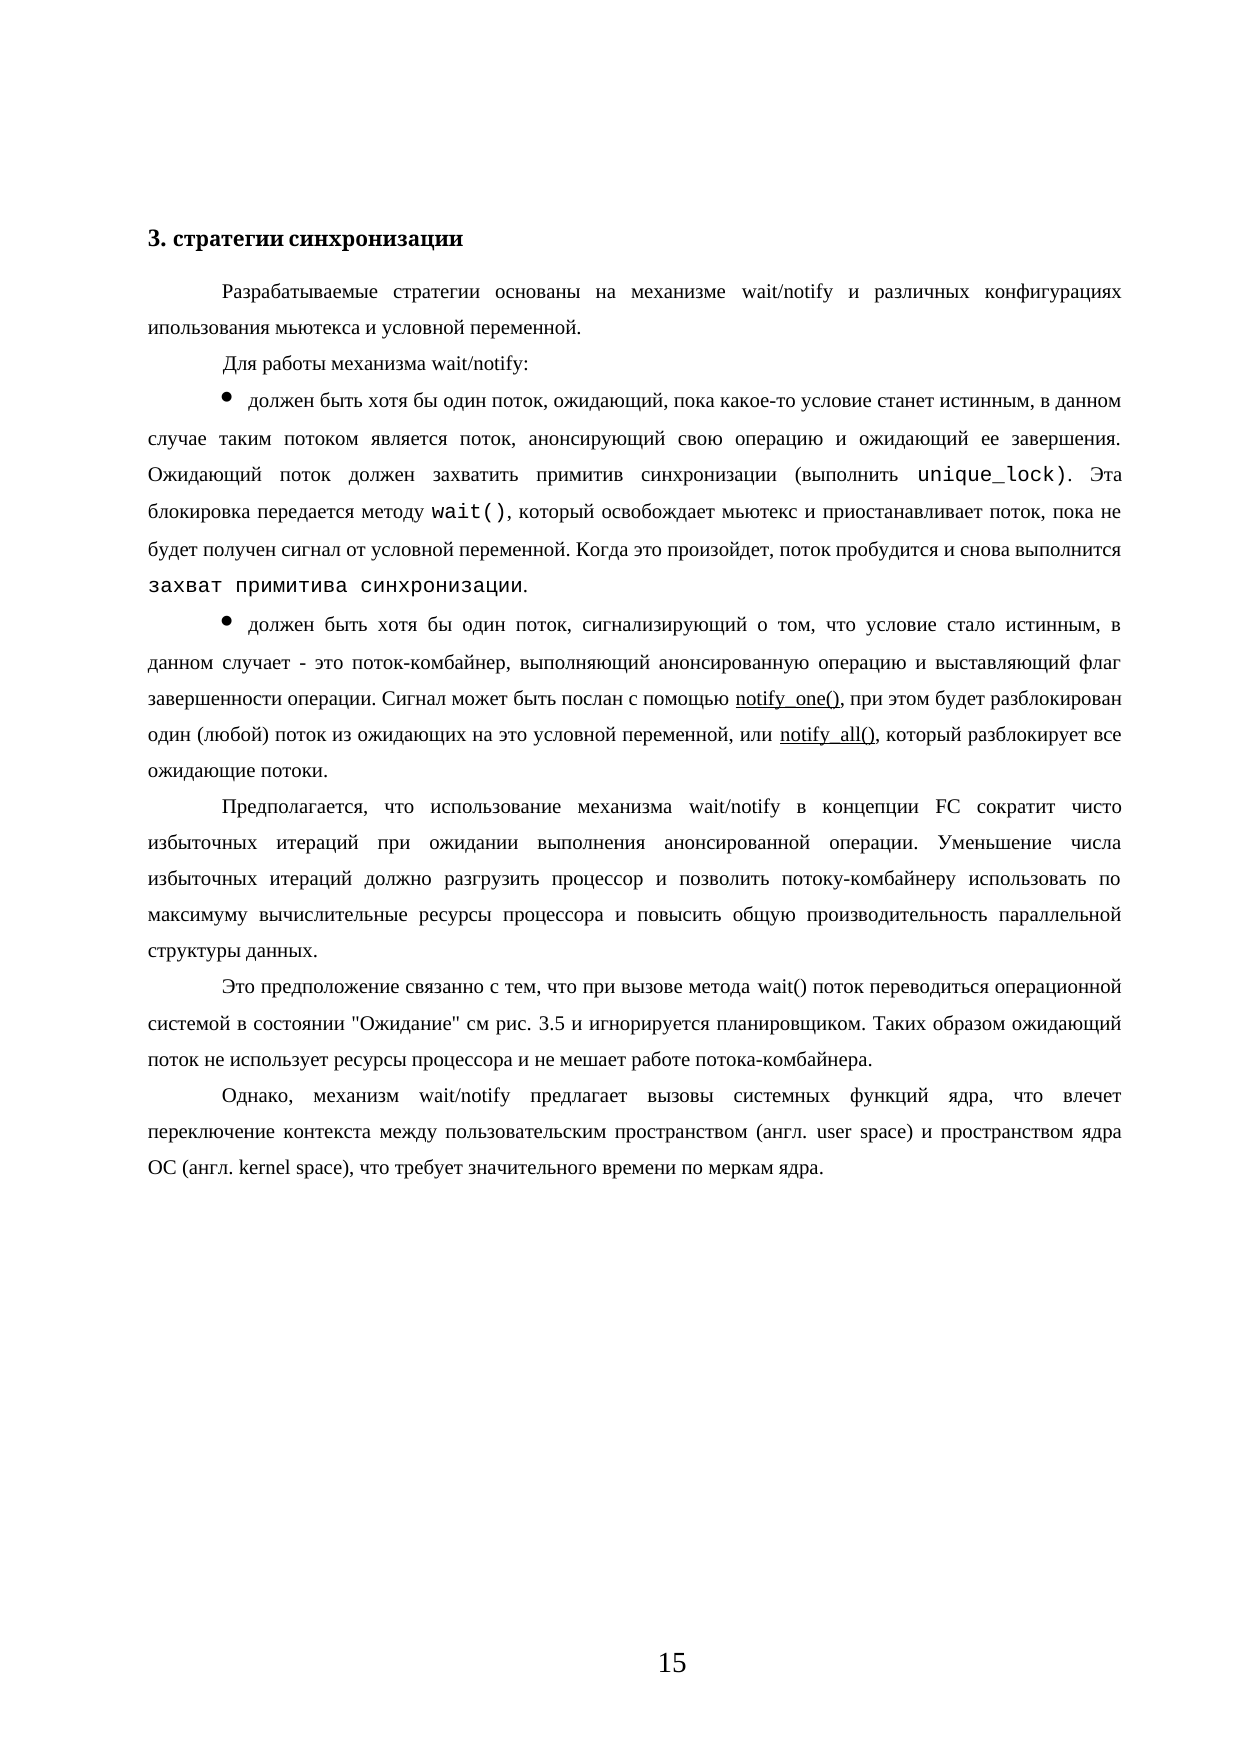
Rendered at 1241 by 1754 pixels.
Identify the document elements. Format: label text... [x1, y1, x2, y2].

text Для работы механизма wait/notify: [223, 351, 1122, 375]
text Предполагается, что использование механизма wait/notify в концепции FC сократит чисто избыточных итераций при ожидании выполнения анонсированной операции. Уменьшение числа избыточных итераций должно разгрузить процессор и позволить потоку-комбайнеру использовать по максимуму вычислительные ресурсы процессора и повысить общую производительность параллельной структуры данных. [148, 794, 1122, 962]
text Разрабатываемые стратегии основаны на механизме wait/notify и различных конфигурациях ипользования мьютекса и условной переменной. [148, 279, 1122, 339]
text Однако, механизм wait/notify предлагает вызовы системных функций ядра, что влечет переключение контекста между пользовательским пространством (англ. user space) и пространством ядра ОС (англ. kernel space), что требует значительного времени по меркам ядра. [148, 1083, 1122, 1179]
subtitle стратегии синхронизации [148, 223, 1122, 252]
text Это предположение связанно с тем, что при вызове метода wait() поток переводиться операционной системой в состоянии "Ожидание" см рис. 3.5 и игнорируется планировщиком. Таких образом ожидающий поток не использует ресурсы процессора и не мешает работе потока-комбайнера. [148, 974, 1122, 1071]
list должен быть хотя бы один поток, ожидающий, пока какое-то условие станет истинным, в данном случае таким потоком является поток, анонсирующий свою операцию и ожидающий ее завершения. Ожидающий поток должен захватить примитив синхронизации (выполнить unique_lock). Эта блокировка передается методу wait(), который освобождает мьютекс и приостанавливает поток, пока не будет получен сигнал от условной переменной. Когда это произойдет, поток пробудится и снова выполнится захват примитива синхронизации. [148, 387, 1122, 599]
list должен быть хотя бы один поток, сигнализирующий о том, что условие стало истинным, в данном случает - это поток-комбайнер, выполняющий анонсированную операцию и выставляющий флаг завершенности операции. Сигнал может быть послан с помощью notify_one(), при этом будет разблокирован один (любой) поток из ожидающих на это условной переменной, или notify_all(), который разблокирует все ожидающие потоки. [148, 612, 1122, 782]
